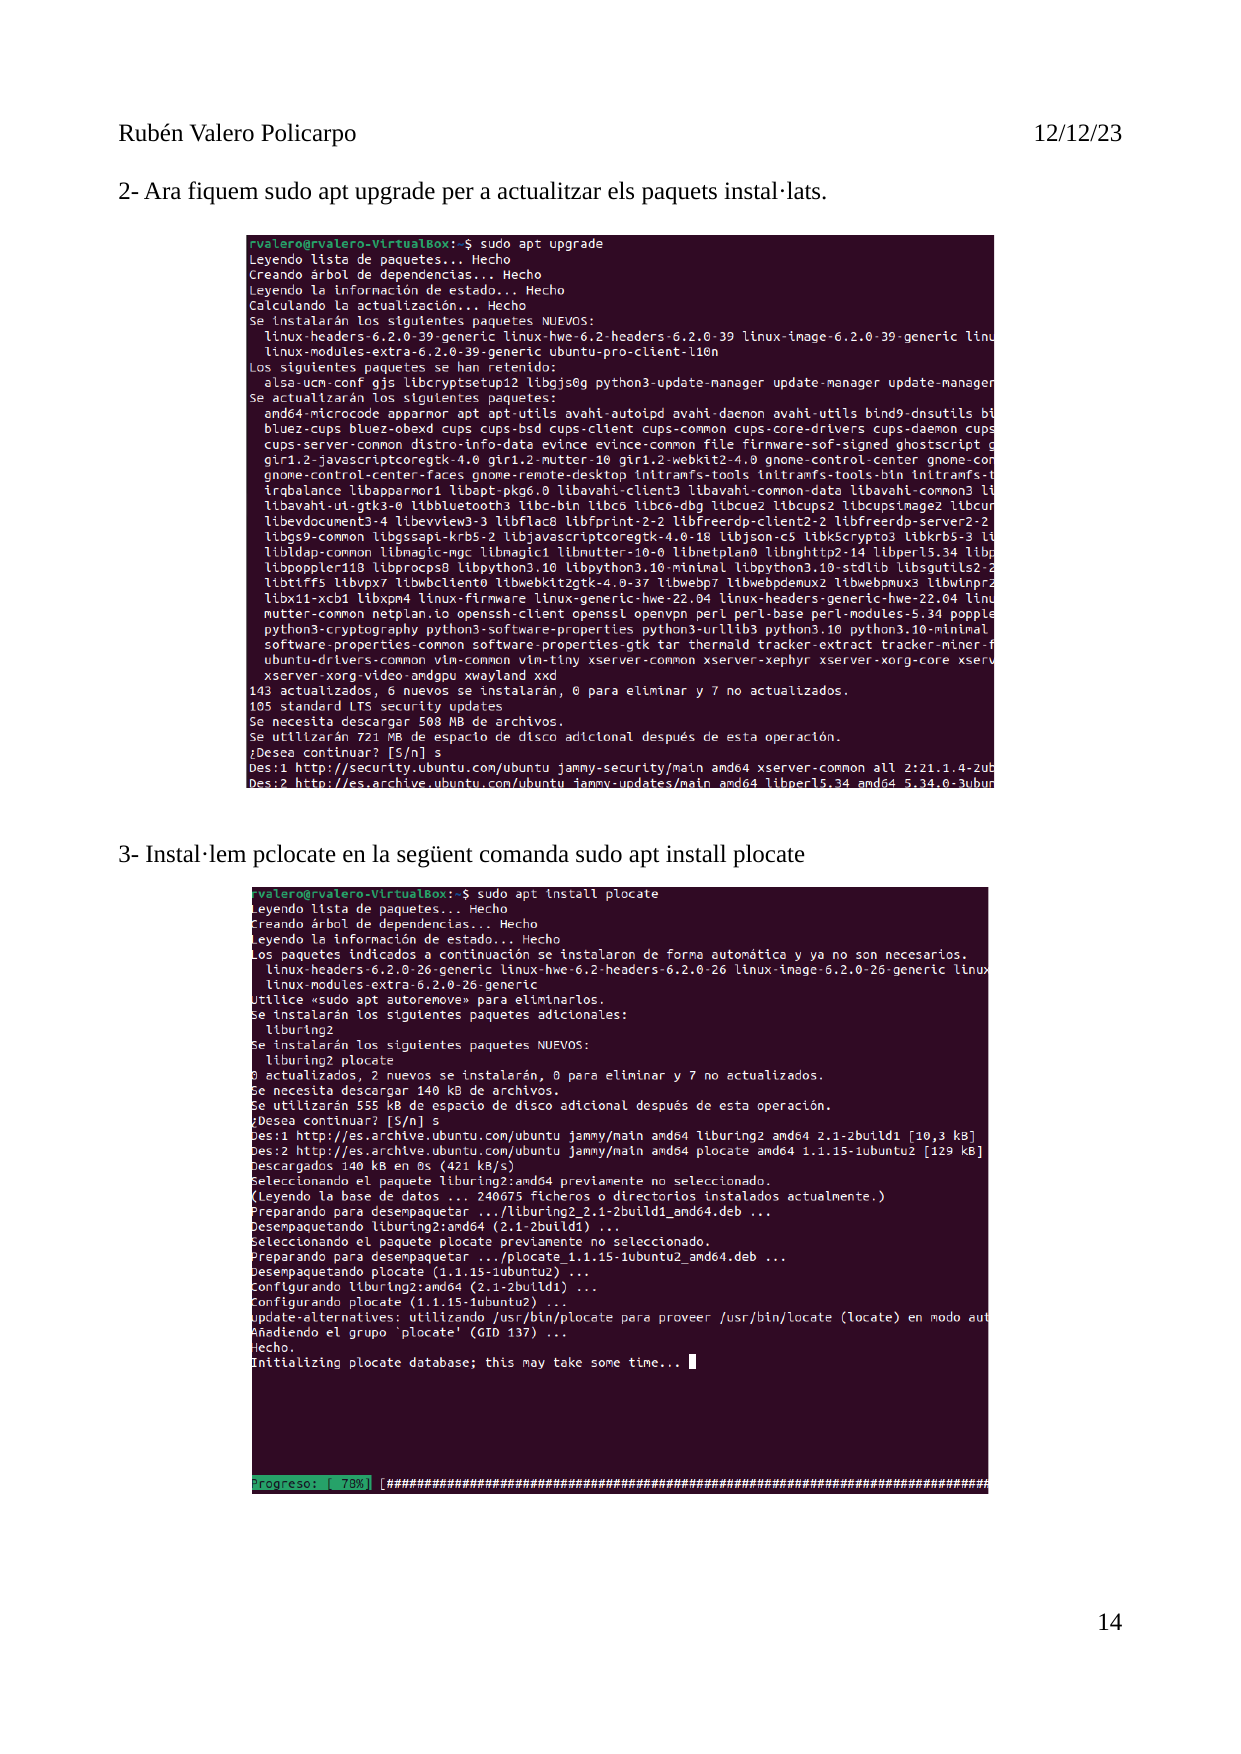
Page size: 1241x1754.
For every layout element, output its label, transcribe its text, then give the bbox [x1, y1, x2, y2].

picture [252, 887, 989, 1494]
text 2- Ara fiquem sudo apt upgrade per a actualitzar els paquets instal·lats. [118, 176, 1122, 205]
picture [246, 235, 995, 788]
text 3- Instal·lem pclocate en la següent comanda sudo apt install plocate [118, 839, 1122, 868]
